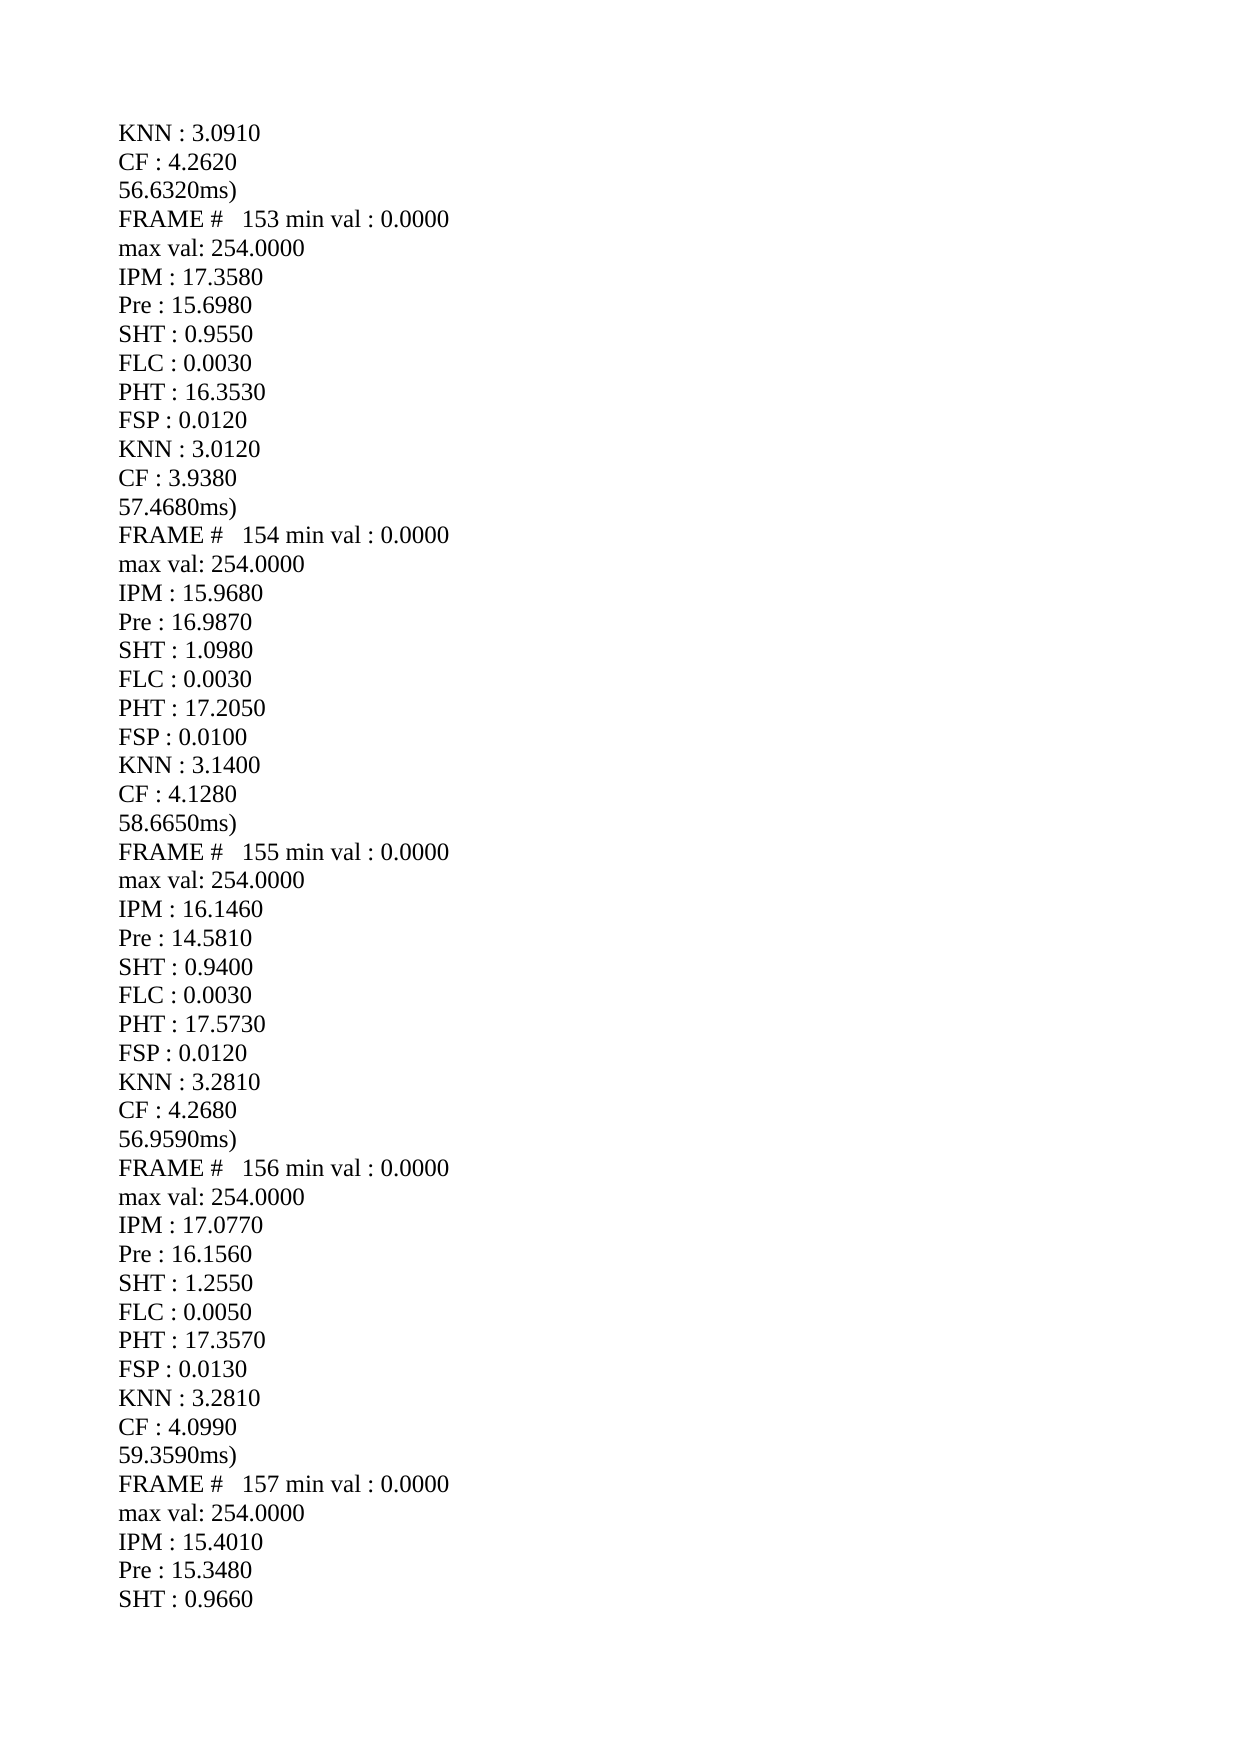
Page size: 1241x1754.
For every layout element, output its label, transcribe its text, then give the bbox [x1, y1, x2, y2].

text CF : 4.1280 [118, 779, 1122, 808]
text FSP : 0.0120 [118, 406, 1122, 434]
text 57.4680ms) [118, 492, 1122, 521]
text Pre : 15.3480 [118, 1556, 1122, 1584]
text FLC : 0.0050 [118, 1297, 1122, 1326]
text FRAME # 157 min val : 0.0000 [118, 1469, 1122, 1498]
text Pre : 15.6980 [118, 291, 1122, 319]
text KNN : 3.0120 [118, 434, 1122, 463]
text 59.3590ms) [118, 1441, 1122, 1469]
text CF : 3.9380 [118, 463, 1122, 492]
text FSP : 0.0130 [118, 1354, 1122, 1383]
text FRAME # 156 min val : 0.0000 [118, 1153, 1122, 1182]
text SHT : 1.0980 [118, 636, 1122, 664]
text FLC : 0.0030 [118, 981, 1122, 1009]
text Pre : 16.1560 [118, 1239, 1122, 1268]
text IPM : 15.9680 [118, 578, 1122, 607]
text FLC : 0.0030 [118, 664, 1122, 693]
text CF : 4.0990 [118, 1412, 1122, 1441]
text 56.6320ms) [118, 176, 1122, 204]
text KNN : 3.2810 [118, 1383, 1122, 1412]
text PHT : 17.3570 [118, 1326, 1122, 1354]
text PHT : 17.5730 [118, 1009, 1122, 1038]
text PHT : 16.3530 [118, 377, 1122, 406]
text FSP : 0.0120 [118, 1038, 1122, 1067]
text max val: 254.0000 [118, 233, 1122, 262]
text IPM : 16.1460 [118, 894, 1122, 923]
text PHT : 17.2050 [118, 693, 1122, 722]
text Pre : 14.5810 [118, 923, 1122, 952]
text KNN : 3.2810 [118, 1067, 1122, 1096]
text CF : 4.2680 [118, 1096, 1122, 1124]
text KNN : 3.0910 [118, 118, 1122, 147]
text SHT : 0.9550 [118, 319, 1122, 348]
text 56.9590ms) [118, 1124, 1122, 1153]
text Pre : 16.9870 [118, 607, 1122, 636]
text IPM : 17.3580 [118, 262, 1122, 291]
text IPM : 17.0770 [118, 1211, 1122, 1239]
text FSP : 0.0100 [118, 722, 1122, 751]
text KNN : 3.1400 [118, 751, 1122, 779]
text FRAME # 154 min val : 0.0000 [118, 521, 1122, 549]
text SHT : 1.2550 [118, 1268, 1122, 1297]
text FRAME # 153 min val : 0.0000 [118, 204, 1122, 233]
text SHT : 0.9400 [118, 952, 1122, 981]
text CF : 4.2620 [118, 147, 1122, 176]
text FRAME # 155 min val : 0.0000 [118, 837, 1122, 866]
text max val: 254.0000 [118, 1498, 1122, 1527]
text IPM : 15.4010 [118, 1527, 1122, 1556]
text max val: 254.0000 [118, 1182, 1122, 1211]
text SHT : 0.9660 [118, 1584, 1122, 1613]
text max val: 254.0000 [118, 549, 1122, 578]
text max val: 254.0000 [118, 866, 1122, 894]
text FLC : 0.0030 [118, 348, 1122, 377]
text 58.6650ms) [118, 808, 1122, 837]
